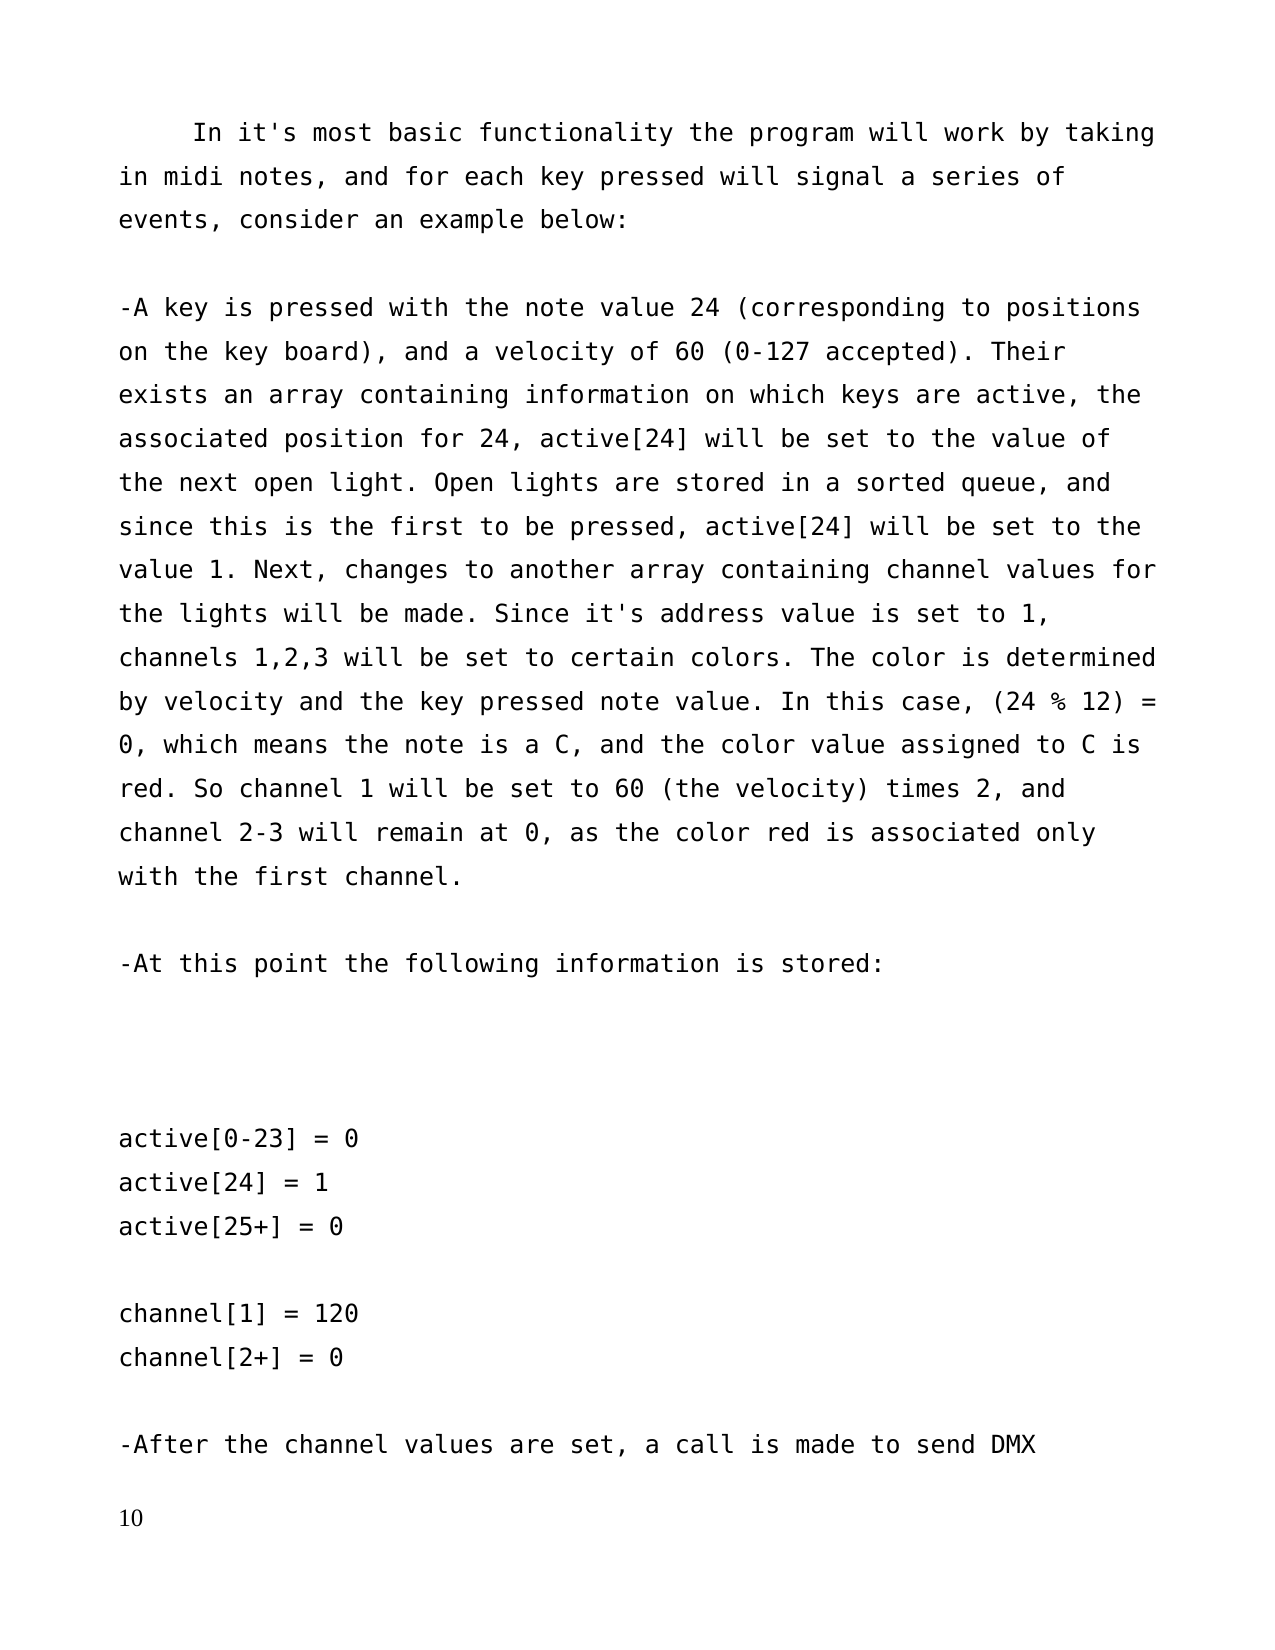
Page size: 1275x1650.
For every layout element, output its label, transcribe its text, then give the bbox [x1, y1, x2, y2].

text -After the channel values are set, a call is made to send DMX [118, 1431, 1157, 1460]
text active[24] = 1 [118, 1168, 1157, 1197]
text -A key is pressed with the note value 24 (corresponding to positions on the key board), and a velocity of 60 (0-127 accepted). Their exists an array containing information on which keys are active, the associated position for 24, active[24] will be set to the value of the next open light. Open lights are stored in a sorted queue, and since this is the first to be pressed, active[24] will be set to the value 1. Next, changes to another array containing channel values for the lights will be made. Since it's address value is set to 1, channels 1,2,3 will be set to certain colors. The color is determined by velocity and the key pressed note value. In this case, (24 % 12) = 0, which means the note is a C, and the color value assigned to C is red. So channel 1 will be set to 60 (the velocity) times 2, and channel 2-3 will remain at 0, as the color red is associated only with the first channel. [118, 293, 1157, 891]
text active[0-23] = 0 [118, 1124, 1157, 1153]
text -At this point the following information is stored: [118, 949, 1157, 978]
text active[25+] = 0 [118, 1212, 1157, 1241]
text channel[2+] = 0 [118, 1343, 1157, 1372]
text In it's most basic functionality the program will work by taking in midi notes, and for each key pressed will signal a series of events, consider an example below: [118, 118, 1157, 235]
text channel[1] = 120 [118, 1299, 1157, 1328]
